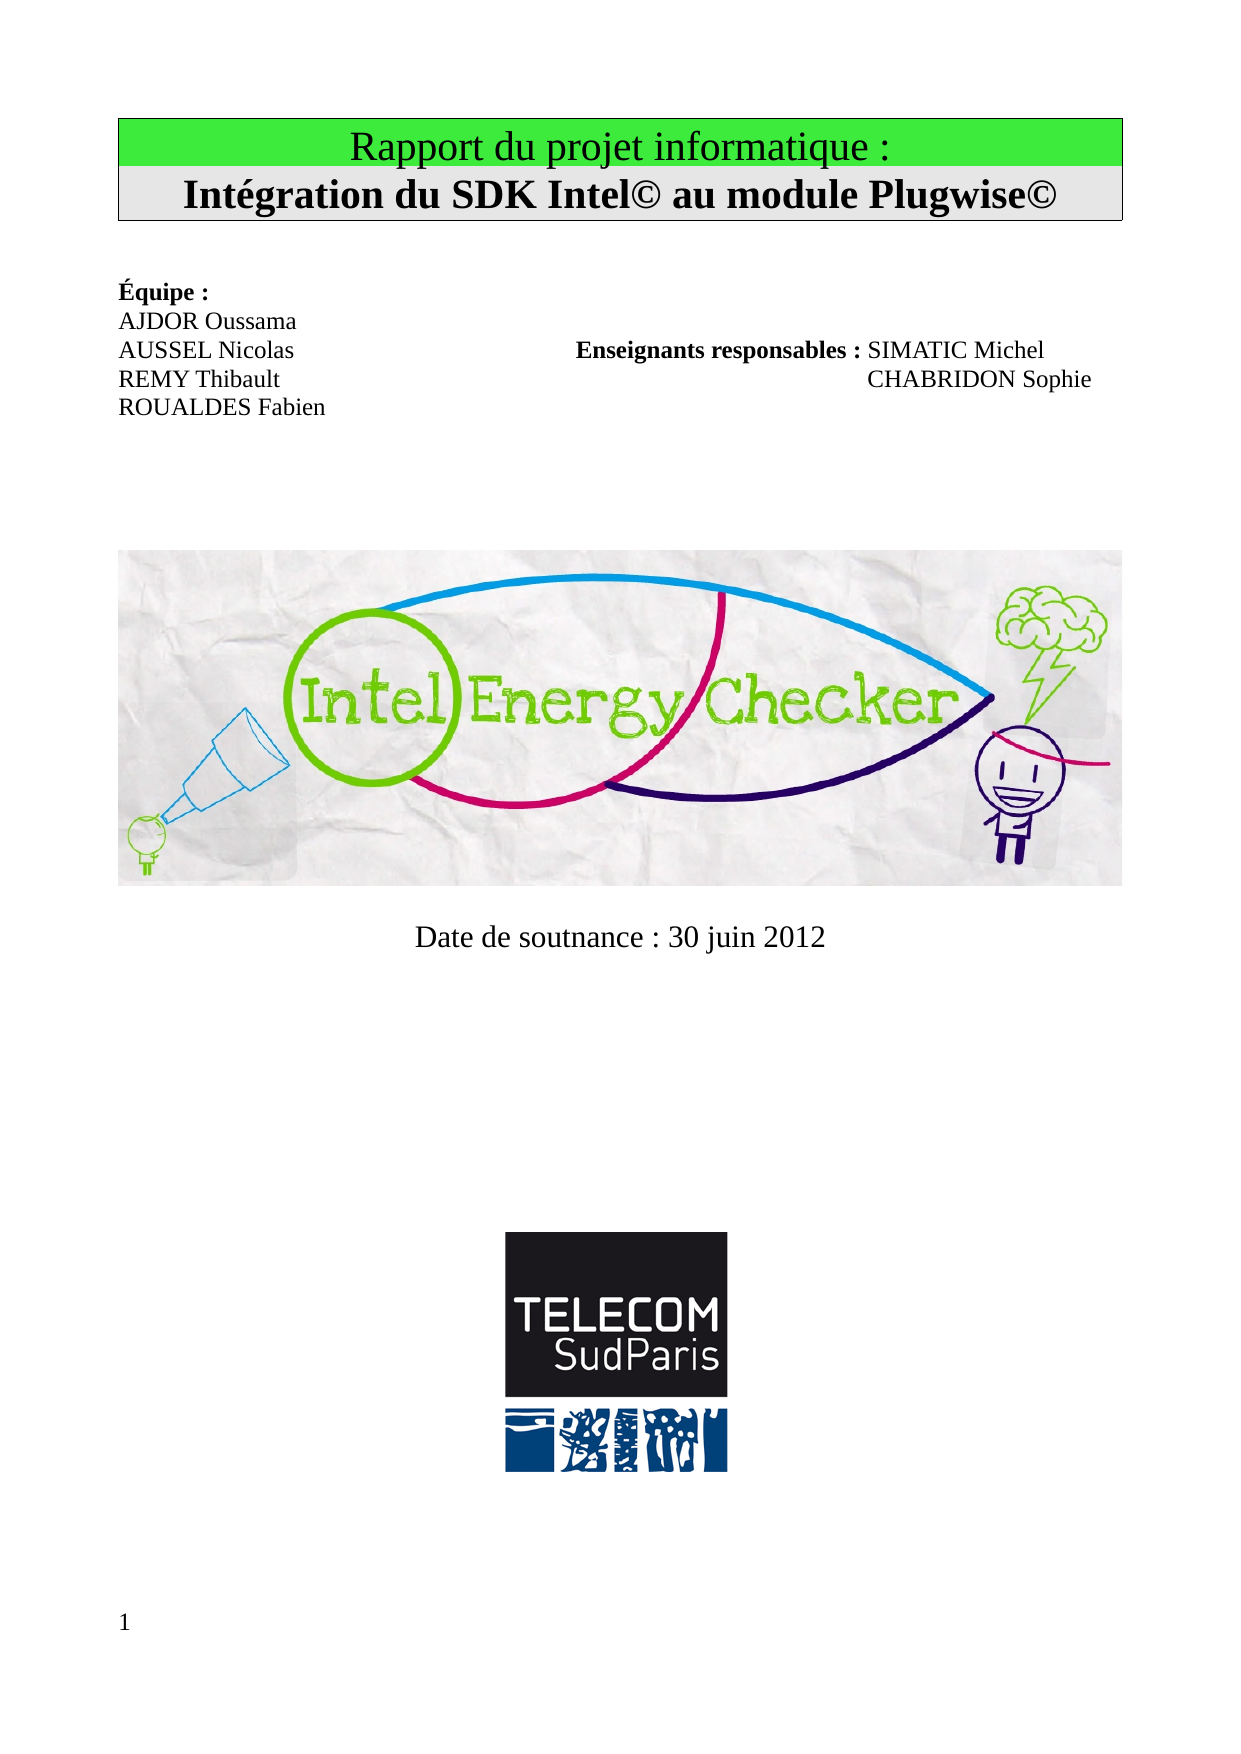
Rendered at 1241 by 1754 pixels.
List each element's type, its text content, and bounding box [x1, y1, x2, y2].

text Équipe : [118, 277, 1122, 306]
text ROUALDES Fabien [118, 392, 1122, 421]
text REMY Thibault CHABRIDON Sophie [118, 364, 1122, 392]
text Rapport du projet informatique : [119, 119, 1122, 166]
text Intégration du SDK Intel© au module Plugwise© [119, 166, 1122, 220]
text AJDOR Oussama [118, 306, 1122, 335]
text Date de soutnance : 30 juin 2012 [118, 919, 1122, 955]
picture [118, 550, 1123, 886]
text AUSSEL Nicolas Enseignants responsables : SIMATIC Michel [118, 335, 1122, 364]
picture [505, 1232, 728, 1472]
